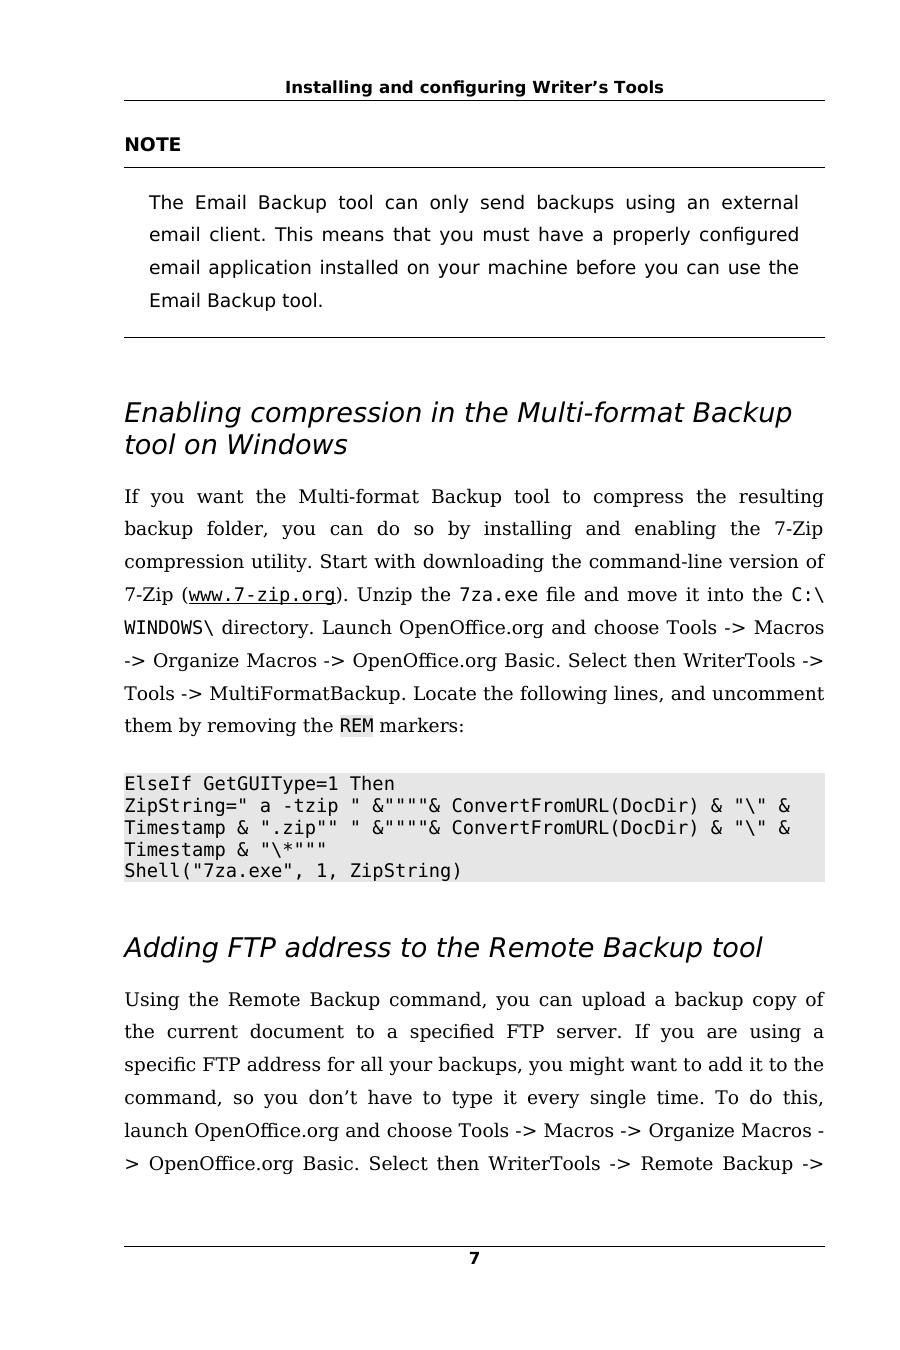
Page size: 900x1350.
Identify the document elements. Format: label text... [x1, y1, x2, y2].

text ElseIf GetGUIType=1 Then ZipString=" a -tzip " &""""& ConvertFromURL(DocDir) & "\" & Timestamp & ".zip"" " &""""& ConvertFromURL(DocDir) & "\" & Timestamp & "\*""" Shell("7za.exe", 1, ZipString) [124, 773, 825, 882]
text NOTE [124, 134, 825, 156]
text If you want the Multi-format Backup tool to compress the resulting backup folder, you can do so by installing and enabling the 7-Zip compression utility. Start with downloading the command-line version of 7-Zip (www.7-zip.org). Unzip the 7za.exe file and move it into the C:\WINDOWS\ directory. Launch OpenOffice.org and choose Tools -> Macros -> Organize Macros -> OpenOffice.org Basic. Select then WriterTools -> Tools -> MultiFormatBackup. Locate the following lines, and uncomment them by removing the REM markers: [124, 486, 825, 737]
text The Email Backup tool can only send backups using an external email client. This means that you must have a properly configured email application installed on your machine before you can use the Email Backup tool. [124, 168, 825, 337]
subtitle Enabling compression in the Multi-format Backup tool on Windows [124, 398, 825, 461]
subtitle Adding FTP address to the Remote Backup tool [124, 932, 825, 964]
text Using the Remote Backup command, you can upload a backup copy of the current document to a specified FTP server. If you are using a specific FTP address for all your backups, you might want to add it to the command, so you don’t have to type it every single time. To do this, launch OpenOffice.org and choose Tools -> Macros -> Organize Macros -> OpenOffice.org Basic. Select then WriterTools -> Remote Backup -> [124, 988, 825, 1174]
